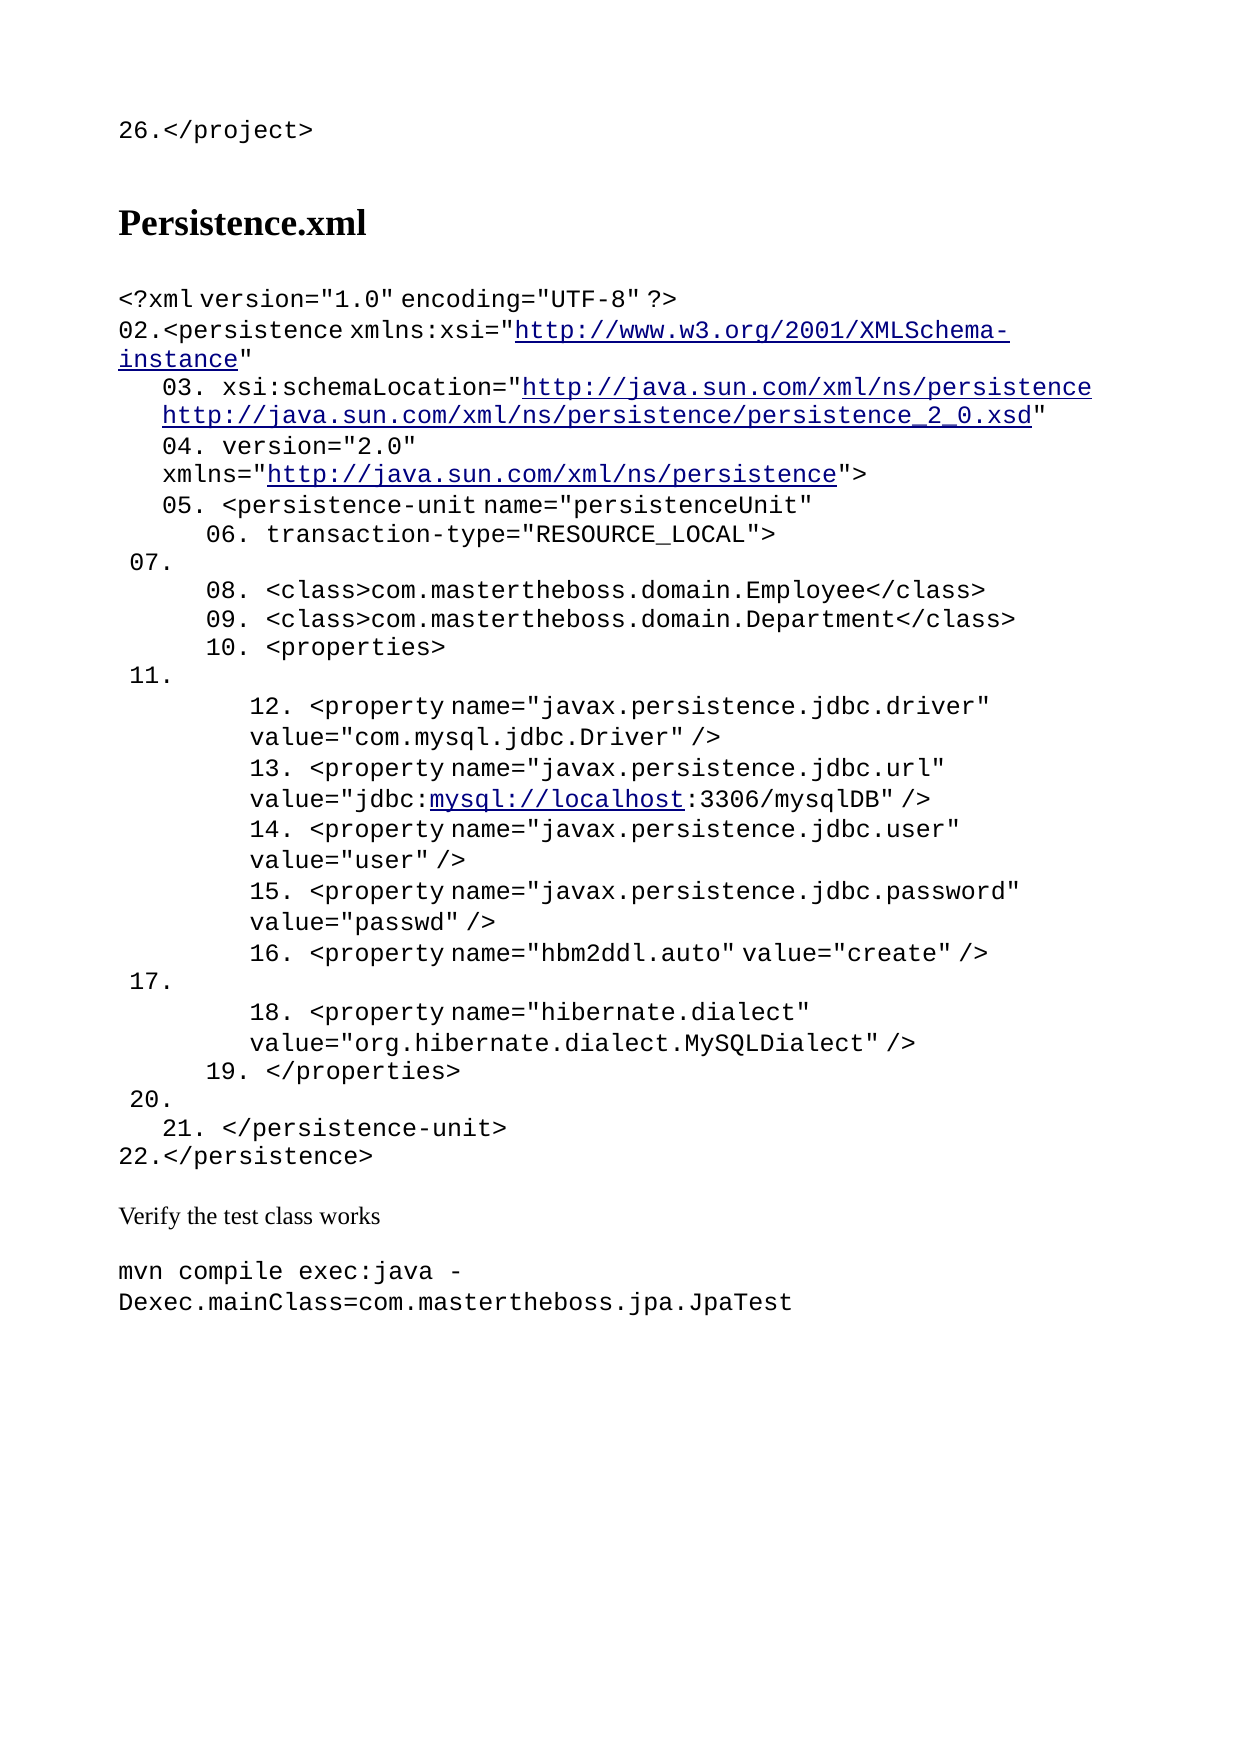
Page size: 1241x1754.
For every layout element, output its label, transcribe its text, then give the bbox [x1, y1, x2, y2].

text 11. [129, 663, 1122, 691]
text Verify the test class works [118, 1201, 1122, 1229]
text 09. <class>com.mastertheboss.domain.Department</class> [206, 606, 1122, 634]
text 08. <class>com.mastertheboss.domain.Employee</class> [206, 578, 1122, 606]
text 15. <property name="javax.persistence.jdbc.password" value="passwd" /> [249, 876, 1122, 938]
text 26.</project> [118, 118, 1122, 146]
text 17. [129, 969, 1122, 997]
text 16. <property name="hbm2ddl.auto" value="create" /> [249, 938, 1122, 969]
text 14. <property name="javax.persistence.jdbc.user" value="user" /> [249, 814, 1122, 876]
text 10. <properties> [206, 634, 1122, 663]
subtitle Persistence.xml [118, 200, 1122, 243]
text 12. <property name="javax.persistence.jdbc.driver" value="com.mysql.jdbc.Driver" /> [249, 691, 1122, 753]
text 04. version="2.0" xmlns="http://java.sun.com/xml/ns/persistence"> [162, 431, 1122, 490]
text mvn compile exec:java -Dexec.mainClass=com.mastertheboss.jpa.JpaTest [118, 1258, 1122, 1317]
text 07. [129, 549, 1122, 578]
text 02.<persistence xmlns:xsi="http://www.w3.org/2001/XMLSchema-instance" [118, 315, 1122, 374]
text 21. </persistence-unit> [162, 1115, 1122, 1144]
text 06. transaction-type="RESOURCE_LOCAL"> [206, 521, 1122, 549]
text <?xml version="1.0" encoding="UTF-8" ?> [118, 284, 1122, 315]
text 13. <property name="javax.persistence.jdbc.url" value="jdbc:mysql://localhost:3306/mysqlDB" /> [249, 753, 1122, 814]
text 18. <property name="hibernate.dialect" value="org.hibernate.dialect.MySQLDialect" /> [249, 997, 1122, 1059]
text 22.</persistence> [118, 1144, 1122, 1172]
text 03. xsi:schemaLocation="http://java.sun.com/xml/ns/persistence http://java.sun.com/xml/ns/persistence/persistence_2_0.xsd" [162, 374, 1122, 431]
text 19. </properties> [206, 1059, 1122, 1087]
text 20. [129, 1087, 1122, 1115]
text 05. <persistence-unit name="persistenceUnit" [162, 490, 1122, 521]
